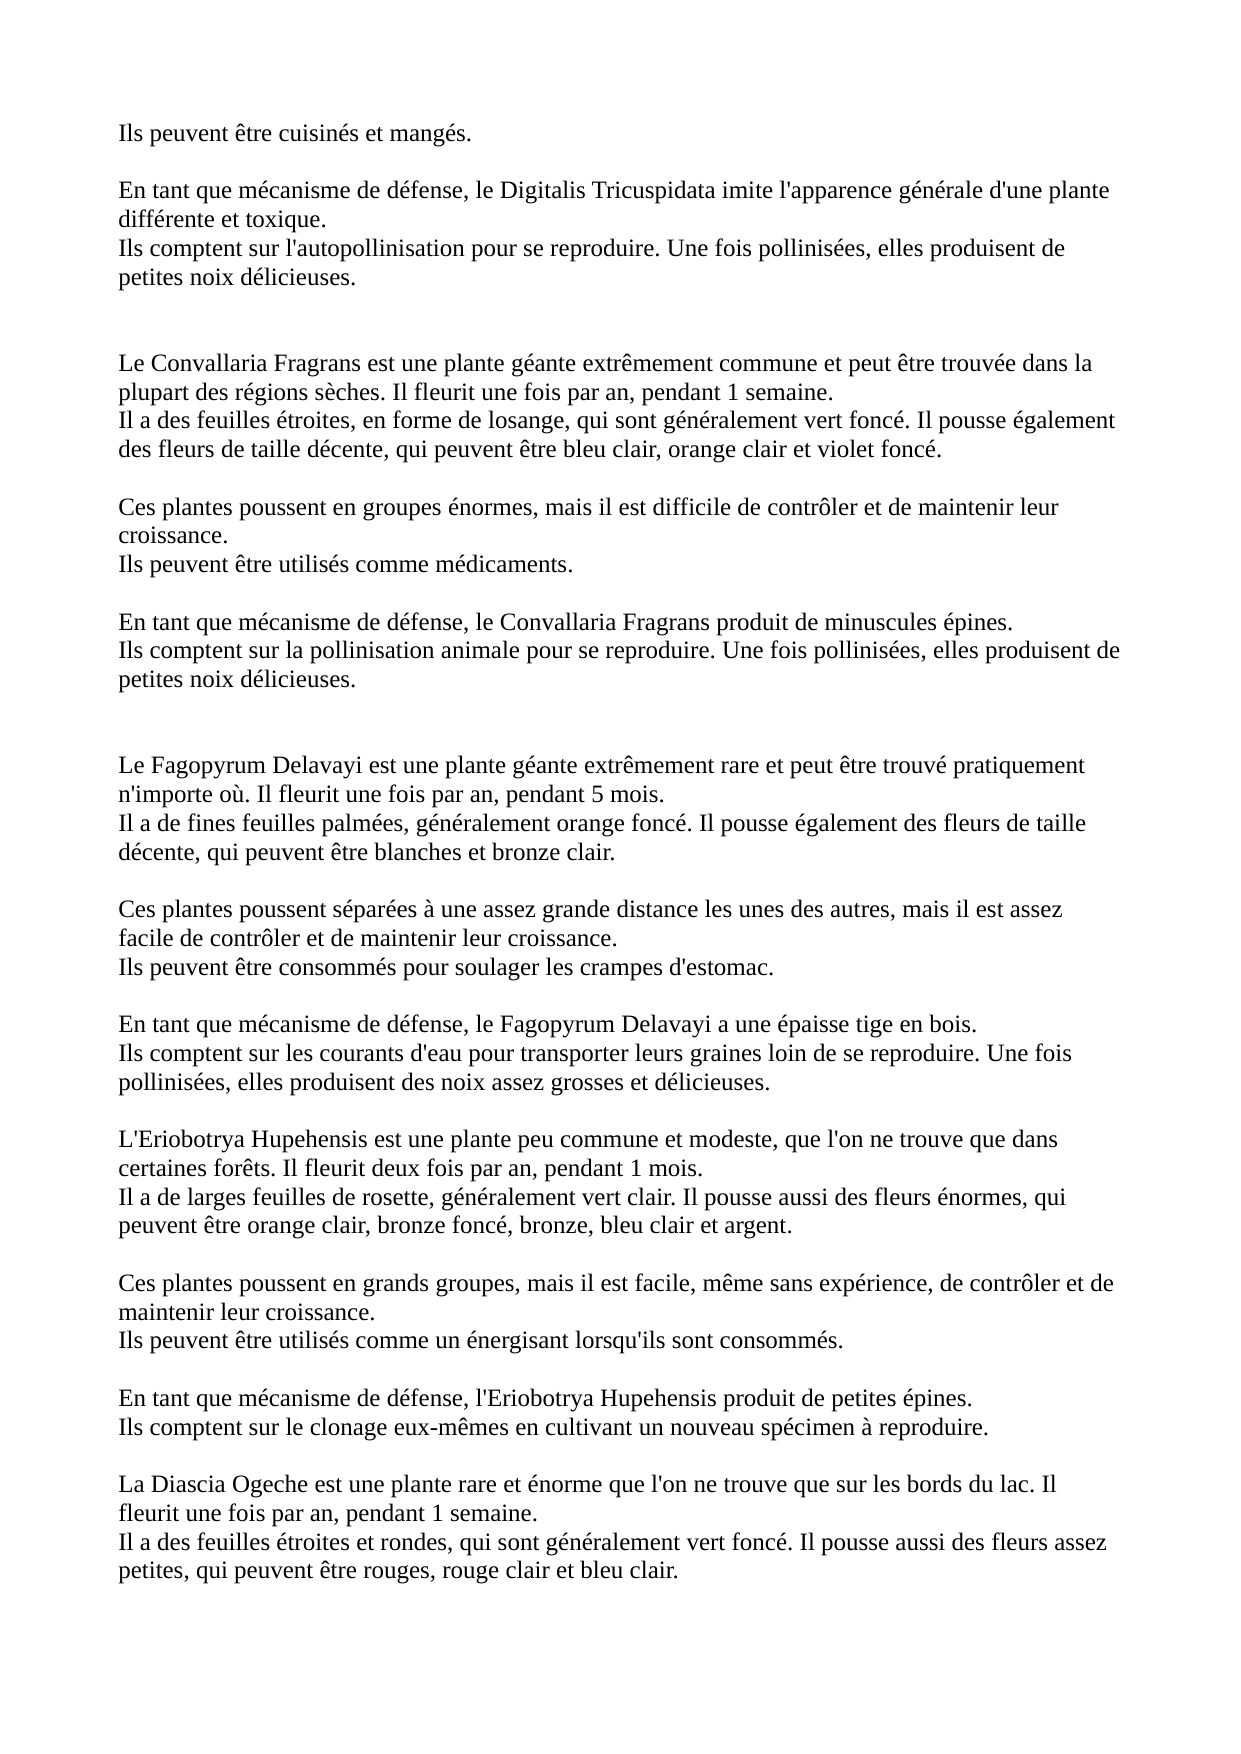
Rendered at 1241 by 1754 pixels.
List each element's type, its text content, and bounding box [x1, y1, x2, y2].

text Ils peuvent être cuisinés et mangés. En tant que mécanisme de défense, le Digitalis Tricuspidata imite l'apparence générale d'une plante différente et toxique. Ils comptent sur l'autopollinisation pour se reproduire. Une fois pollinisées, elles produisent de petites noix délicieuses. Le Convallaria Fragrans est une plante géante extrêmement commune et peut être trouvée dans la plupart des régions sèches. Il fleurit une fois par an, pendant 1 semaine. Il a des feuilles étroites, en forme de losange, qui sont généralement vert foncé. Il pousse également des fleurs de taille décente, qui peuvent être bleu clair, orange clair et violet foncé. Ces plantes poussent en groupes énormes, mais il est difficile de contrôler et de maintenir leur croissance. Ils peuvent être utilisés comme médicaments. En tant que mécanisme de défense, le Convallaria Fragrans produit de minuscules épines. Ils comptent sur la pollinisation animale pour se reproduire. Une fois pollinisées, elles produisent de petites noix délicieuses. Le Fagopyrum Delavayi est une plante géante extrêmement rare et peut être trouvé pratiquement n'importe où. Il fleurit une fois par an, pendant 5 mois. Il a de fines feuilles palmées, généralement orange foncé. Il pousse également des fleurs de taille décente, qui peuvent être blanches et bronze clair. Ces plantes poussent séparées à une assez grande distance les unes des autres, mais il est assez facile de contrôler et de maintenir leur croissance. Ils peuvent être consommés pour soulager les crampes d'estomac. En tant que mécanisme de défense, le Fagopyrum Delavayi a une épaisse tige en bois. Ils comptent sur les courants d'eau pour transporter leurs graines loin de se reproduire. Une fois pollinisées, elles produisent des noix assez grosses et délicieuses. L'Eriobotrya Hupehensis est une plante peu commune et modeste, que l'on ne trouve que dans certaines forêts. Il fleurit deux fois par an, pendant 1 mois. Il a de larges feuilles de rosette, généralement vert clair. Il pousse aussi des fleurs énormes, qui peuvent être orange clair, bronze foncé, bronze, bleu clair et argent. Ces plantes poussent en grands groupes, mais il est facile, même sans expérience, de contrôler et de maintenir leur croissance. Ils peuvent être utilisés comme un énergisant lorsqu'ils sont consommés. En tant que mécanisme de défense, l'Eriobotrya Hupehensis produit de petites épines. Ils comptent sur le clonage eux-mêmes en cultivant un nouveau spécimen à reproduire. La Diascia Ogeche est une plante rare et énorme que l'on ne trouve que sur les bords du lac. Il fleurit une fois par an, pendant 1 semaine. Il a des feuilles étroites et rondes, qui sont généralement vert foncé. Il pousse aussi des fleurs assez petites, qui peuvent être rouges, rouge clair et bleu clair. [118, 118, 1122, 1613]
